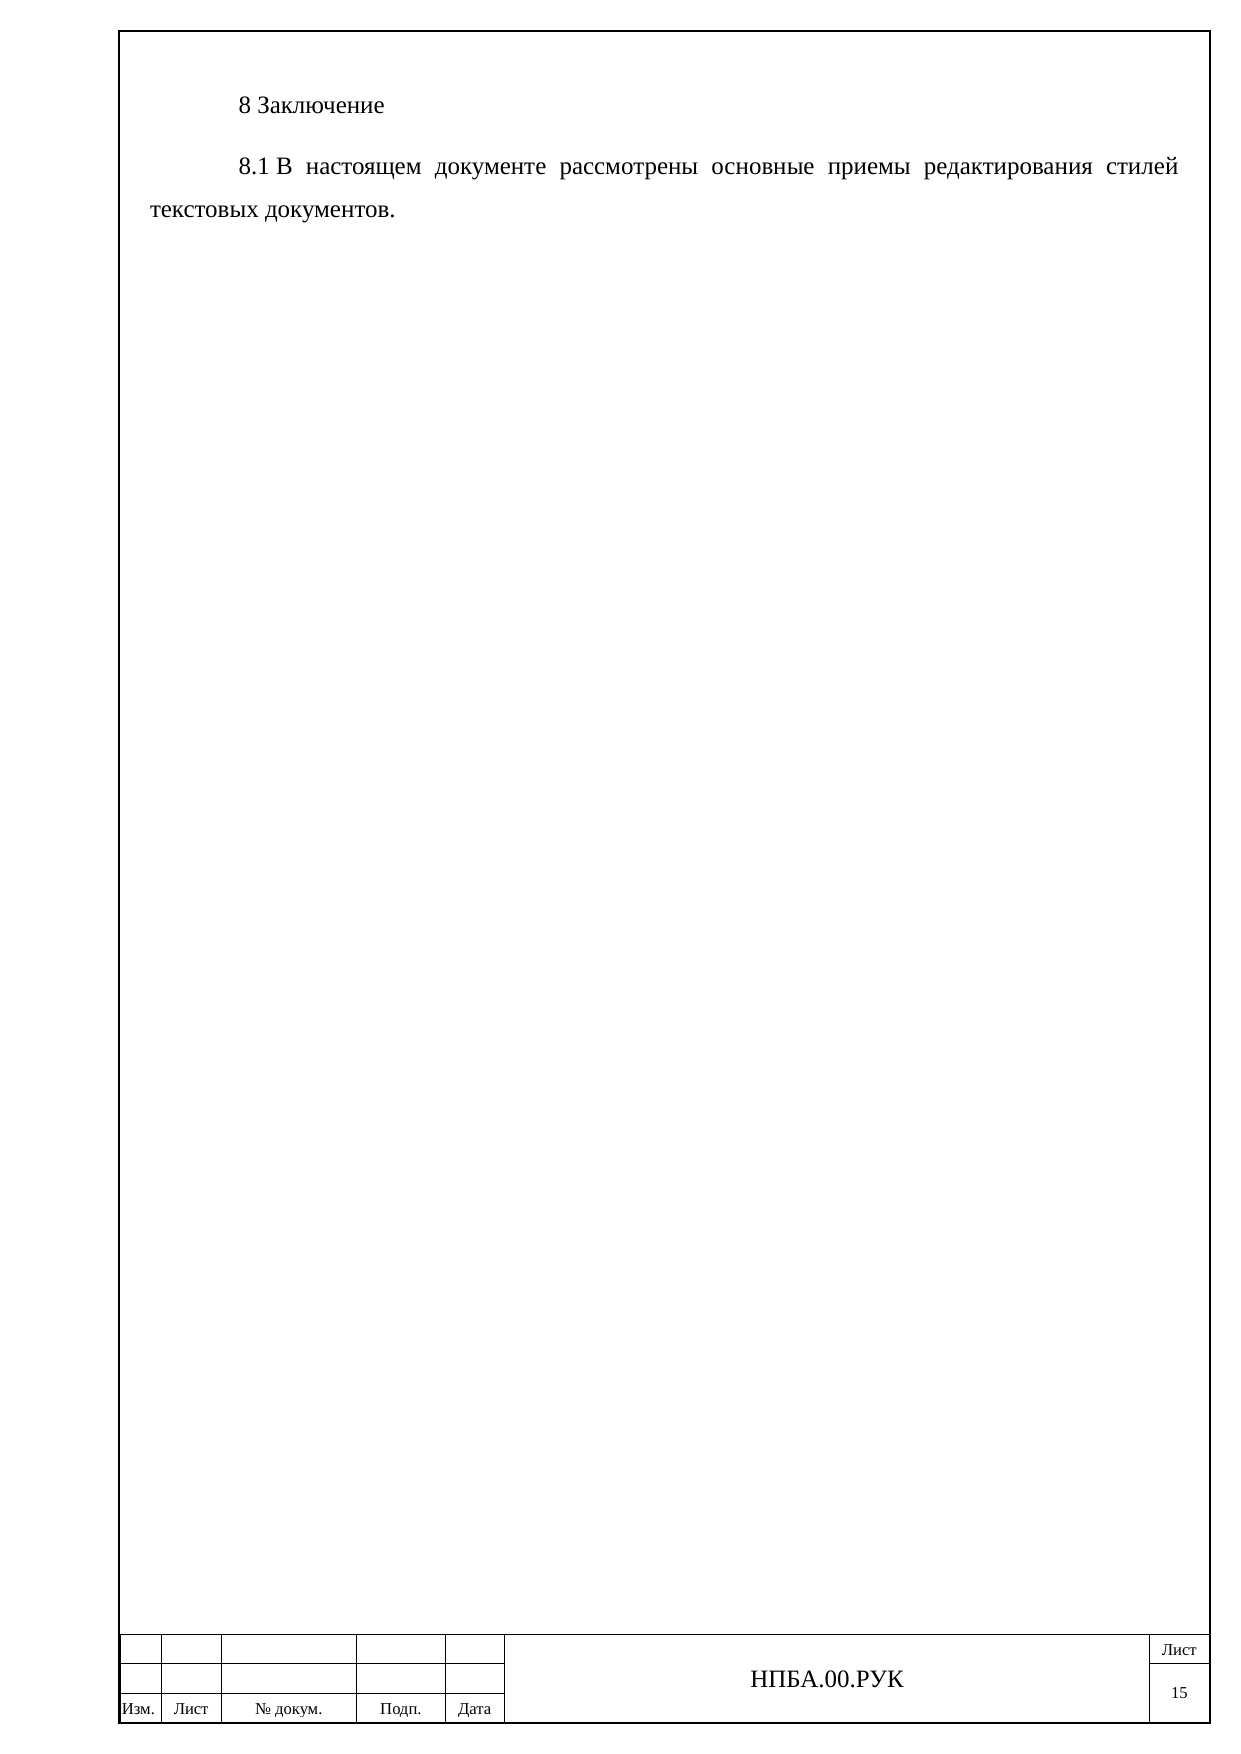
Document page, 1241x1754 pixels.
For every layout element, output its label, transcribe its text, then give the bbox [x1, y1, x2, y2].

list В настоящем документе рассмотрены основные приемы редактирования стилей текстовых документов. [150, 151, 1179, 223]
subtitle Заключение [150, 91, 1209, 119]
